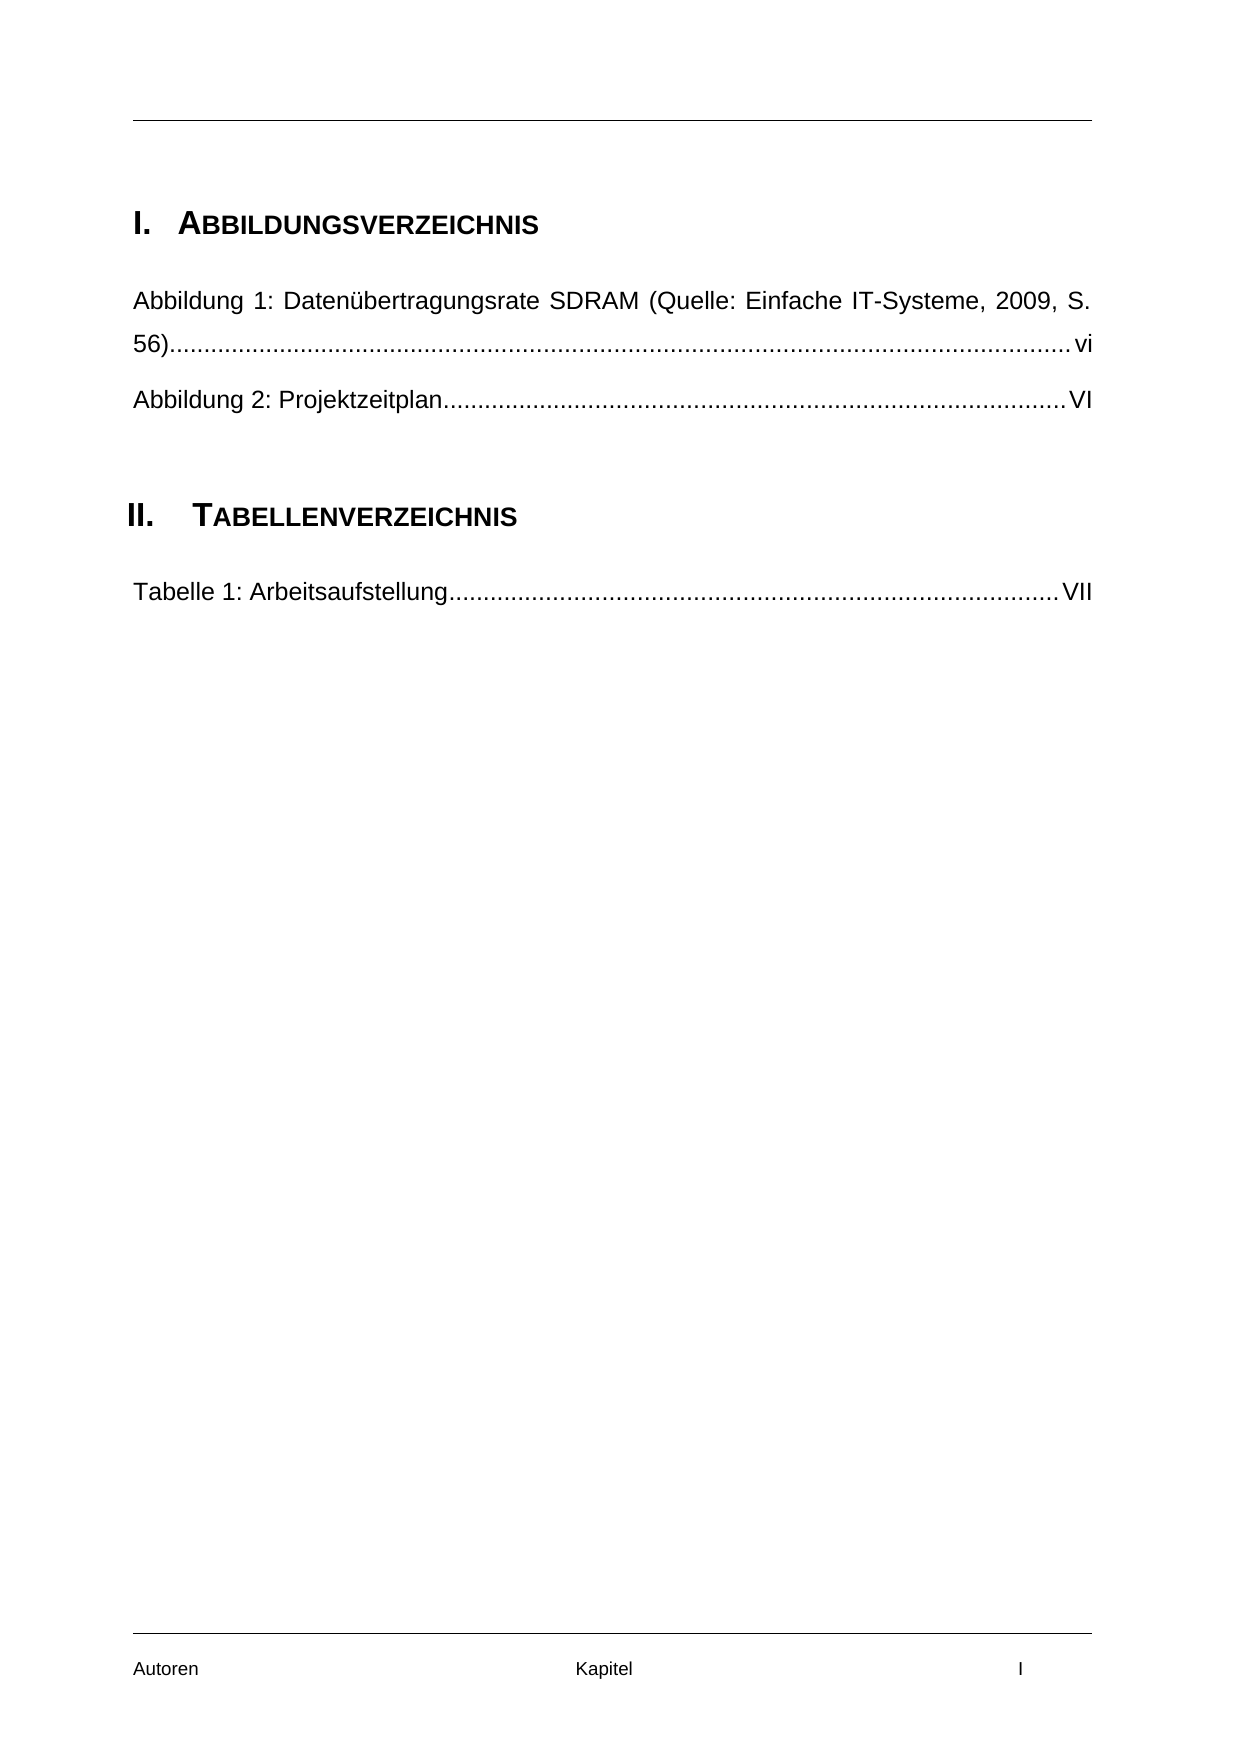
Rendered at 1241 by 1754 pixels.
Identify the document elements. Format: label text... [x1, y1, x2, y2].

text Tabelle 1: Arbeitsaufstellung VII [133, 577, 1092, 606]
text Abbildung 1: Datenübertragungsrate SDRAM (Quelle: Einfache IT-Systeme, 2009, S. 56) vi [133, 286, 1092, 358]
subtitle Abbildungsverzeichnis [133, 203, 1092, 242]
subtitle Tabellenverzeichnis [154, 495, 1092, 533]
text Abbildung 2: Projektzeitplan VI [133, 385, 1092, 413]
